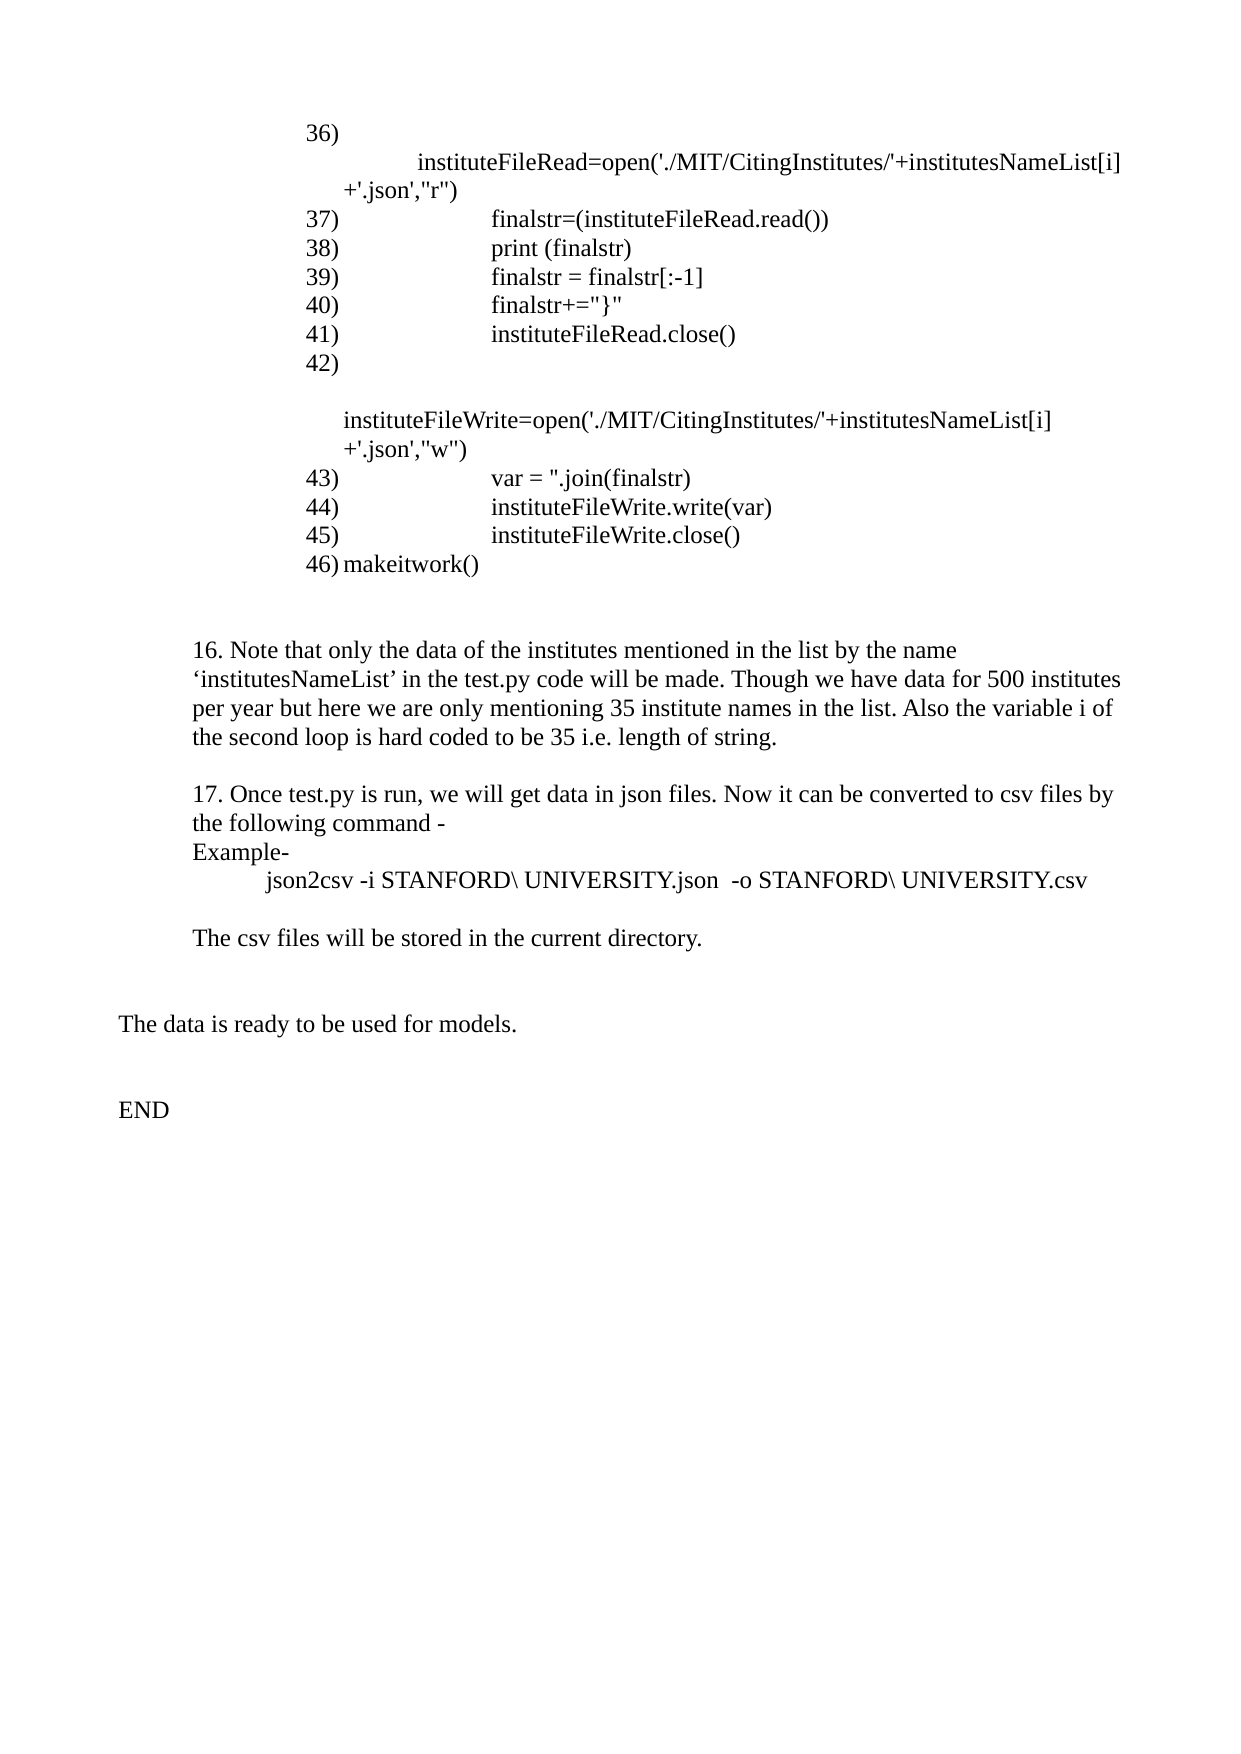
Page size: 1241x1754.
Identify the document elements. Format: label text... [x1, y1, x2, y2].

list finalstr = finalstr[:-1] [306, 262, 1122, 291]
list makeitwork() [306, 549, 1122, 578]
list var = ''.join(finalstr) [306, 463, 1122, 492]
list instituteFileWrite.write(var) [306, 492, 1122, 521]
list instituteFileWrite.close() [306, 521, 1122, 549]
text The data is ready to be used for models. END [118, 1009, 1122, 1153]
list finalstr+="}" [306, 291, 1122, 319]
text The csv files will be stored in the current directory. [118, 923, 1122, 952]
list print (finalstr) [306, 233, 1122, 262]
list finalstr=(instituteFileRead.read()) [306, 204, 1122, 233]
text 17. Once test.py is run, we will get data in json files. Now it can be converted to csv files by the following command - Example- json2csv -i STANFORD\ UNIVERSITY.json -o STANFORD\ UNIVERSITY.csv [118, 779, 1122, 923]
list instituteFileWrite=open('./MIT/CitingInstitutes/'+institutesNameList[i]+'.json',"w") [306, 348, 1122, 463]
list instituteFileRead.close() [306, 319, 1122, 348]
text 16. Note that only the data of the institutes mentioned in the list by the name ‘institutesNameList’ in the test.py code will be made. Though we have data for 500 institutes per year but here we are only mentioning 35 institute names in the list. Also the variable i of the second loop is hard coded to be 35 i.e. length of string. [118, 636, 1122, 751]
list instituteFileRead=open('./MIT/CitingInstitutes/'+institutesNameList[i]+'.json',"r") [306, 118, 1122, 204]
